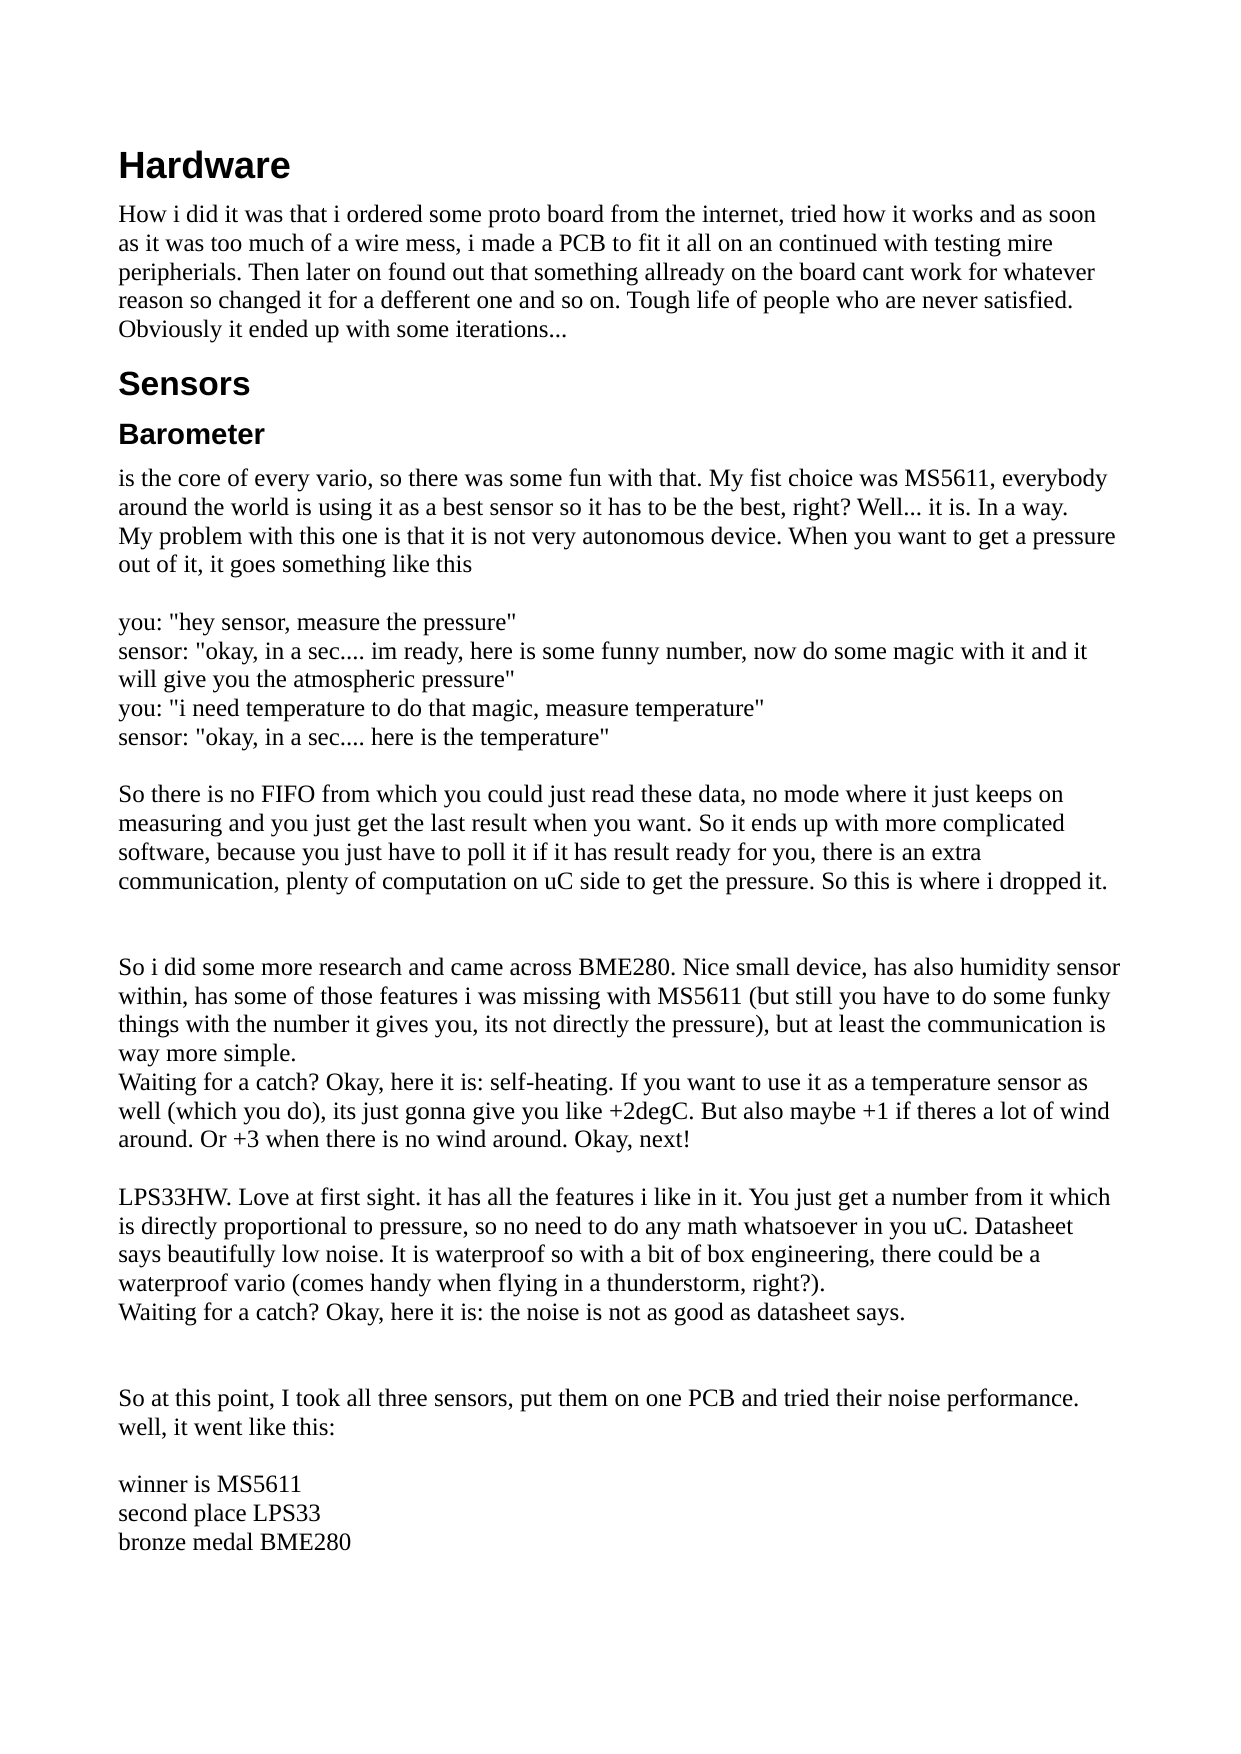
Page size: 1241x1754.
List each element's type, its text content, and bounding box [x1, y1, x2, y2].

text So i did some more research and came across BME280. Nice small device, has also humidity sensor within, has some of those features i was missing with MS5611 (but still you have to do some funky things with the number it gives you, its not directly the pressure), but at least the communication is way more simple. [118, 952, 1122, 1067]
text How i did it was that i ordered some proto board from the internet, tried how it works and as soon as it was too much of a wire mess, i made a PCB to fit it all on an continued with testing mire peripherials. Then later on found out that something allready on the board cant work for whatever reason so changed it for a defferent one and so on. Tough life of people who are never satisfied. Obviously it ended up with some iterations... [118, 199, 1122, 343]
text is the core of every vario, so there was some fun with that. My fist choice was MS5611, everybody around the world is using it as a best sensor so it has to be the best, right? Well... it is. In a way. [118, 463, 1122, 521]
text LPS33HW. Love at first sight. it has all the features i like in it. You just get a number from it which is directly proportional to pressure, so no need to do any math whatsoever in you uC. Datasheet says beautifully low noise. It is waterproof so with a bit of box engineering, there could be a waterproof vario (comes handy when flying in a thunderstorm, right?). [118, 1182, 1122, 1297]
text Waiting for a catch? Okay, here it is: self-heating. If you want to use it as a temperature sensor as well (which you do), its just gonna give you like +2degC. But also maybe +1 if theres a lot of wind around. Or +3 when there is no wind around. Okay, next! [118, 1067, 1122, 1153]
subtitle Barometer [118, 417, 1122, 451]
text winner is MS5611 [118, 1469, 1122, 1498]
subtitle Hardware [118, 143, 1122, 187]
text second place LPS33 [118, 1498, 1122, 1527]
text you: "hey sensor, measure the pressure" [118, 607, 1122, 636]
subtitle Sensors [118, 364, 1122, 402]
text Waiting for a catch? Okay, here it is: the noise is not as good as datasheet says. [118, 1297, 1122, 1326]
text bronze medal BME280 [118, 1527, 1122, 1556]
text sensor: "okay, in a sec.... here is the temperature" [118, 722, 1122, 751]
text sensor: "okay, in a sec.... im ready, here is some funny number, now do some magic with it and it will give you the atmospheric pressure" [118, 636, 1122, 693]
text My problem with this one is that it is not very autonomous device. When you want to get a pressure out of it, it goes something like this [118, 521, 1122, 578]
text So at this point, I took all three sensors, put them on one PCB and tried their noise performance. well, it went like this: [118, 1383, 1122, 1441]
text So there is no FIFO from which you could just read these data, no mode where it just keeps on measuring and you just get the last result when you want. So it ends up with more complicated software, because you just have to poll it if it has result ready for you, there is an extra communication, plenty of computation on uC side to get the pressure. So this is where i dropped it. [118, 779, 1122, 894]
text you: "i need temperature to do that magic, measure temperature" [118, 693, 1122, 722]
